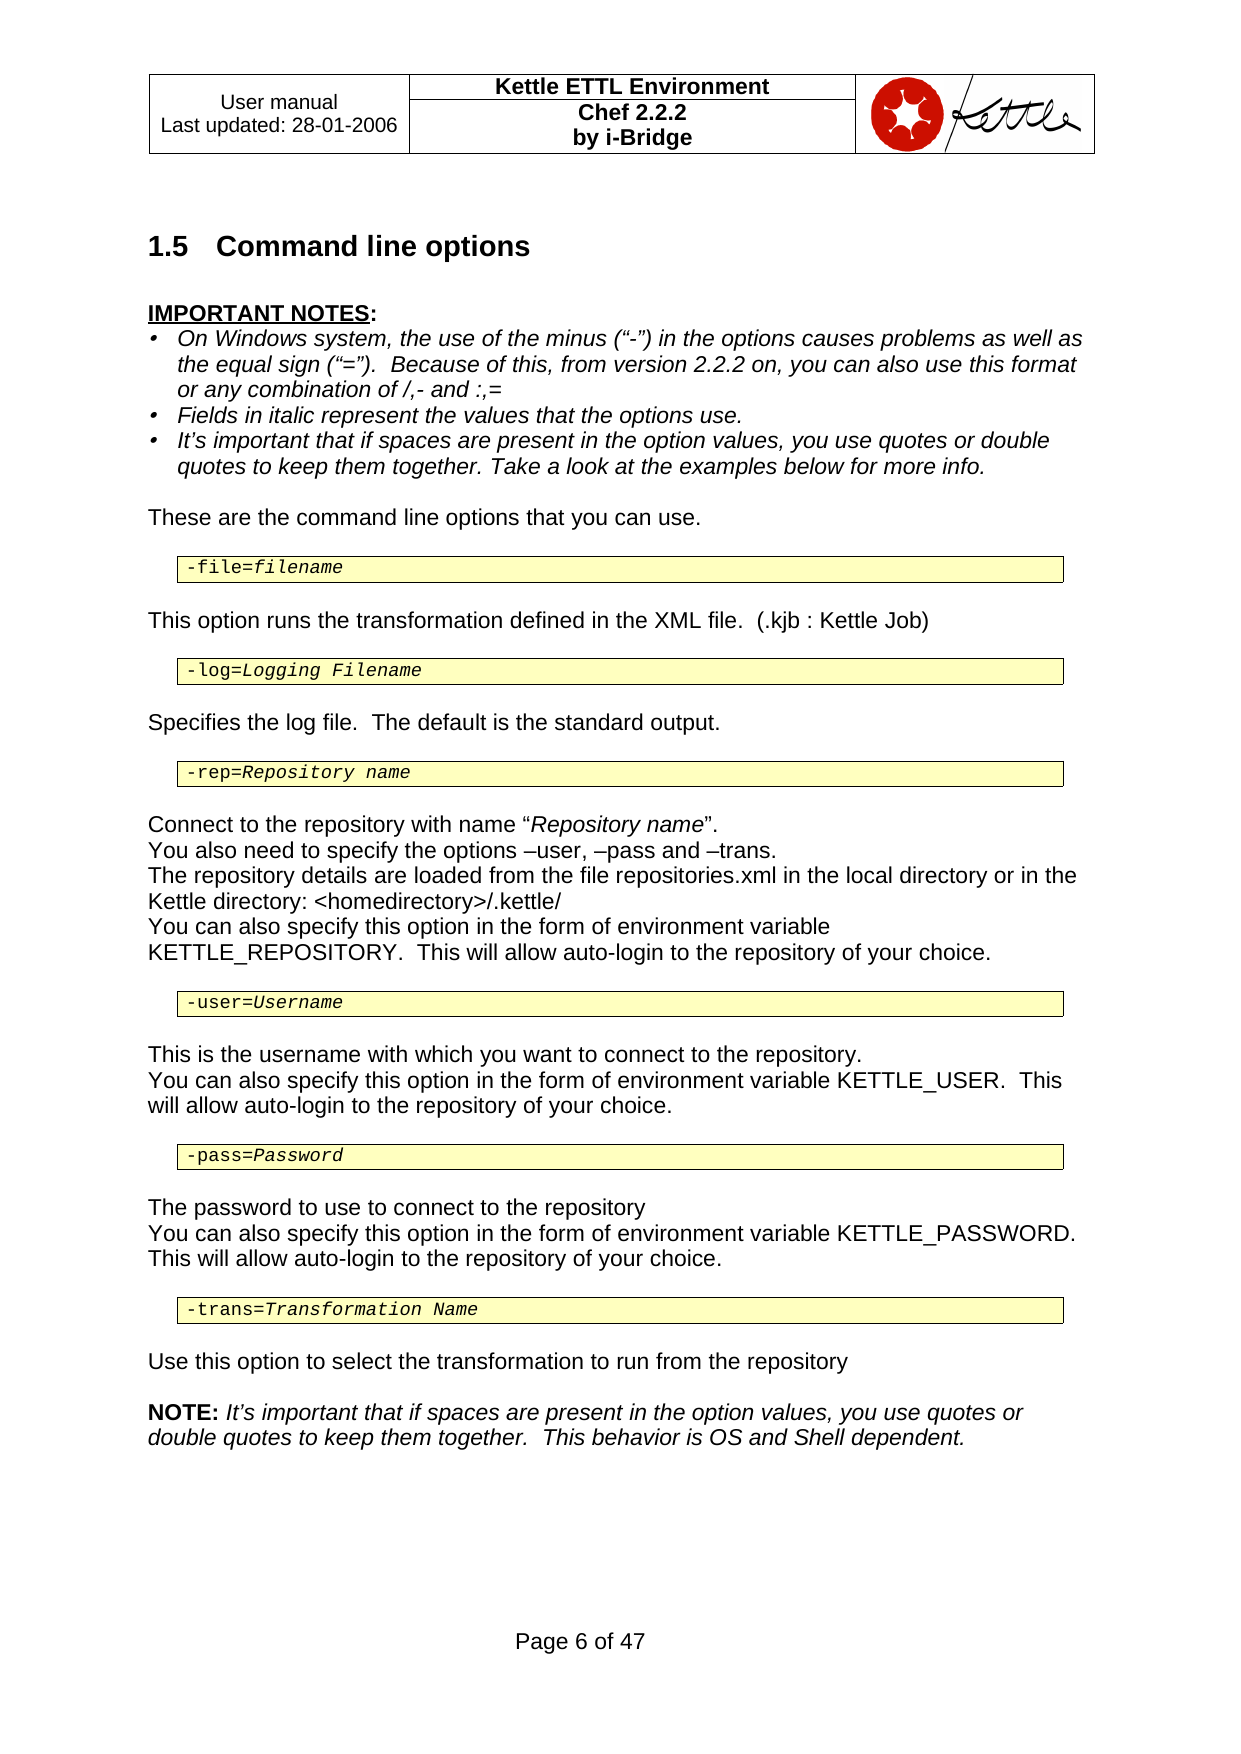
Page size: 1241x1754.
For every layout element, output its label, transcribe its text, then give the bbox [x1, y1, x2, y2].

text -pass=Password [178, 1145, 1063, 1169]
list It’s important that if spaces are present in the option values, you use quotes or double quotes to keep them together. Take a look at the examples below for more info. [148, 428, 1092, 479]
text Specifies the log file. The default is the standard output. [148, 709, 1092, 735]
list On Windows system, the use of the minus (“-”) in the options causes problems as well as the equal sign (“=”). Because of this, from version 2.2.2 on, you can also use this format or any combination of /,- and :,= [148, 326, 1092, 402]
list Fields in italic represent the values that the options use. [148, 402, 1092, 428]
text -log=Logging Filename [178, 659, 1063, 684]
text IMPORTANT NOTES: [148, 300, 1092, 326]
text The repository details are loaded from the file repositories.xml in the local directory or in the Kettle directory: <homedirectory>/.kettle/ [148, 863, 1092, 914]
text This option runs the transformation defined in the XML file. (.kjb : Kettle Job) [148, 607, 1092, 633]
text Use this option to select the transformation to run from the repository [148, 1348, 1092, 1374]
text These are the command line options that you can use. [148, 505, 1092, 531]
text -trans=Transformation Name [178, 1298, 1063, 1323]
text The password to use to connect to the repository [148, 1195, 1092, 1221]
text -user=Username [178, 992, 1063, 1016]
text You can also specify this option in the form of environment variable KETTLE_USER. This will allow auto-login to the repository of your choice. [148, 1067, 1092, 1118]
text NOTE: It’s important that if spaces are present in the option values, you use quotes or double quotes to keep them together. This behavior is OS and Shell dependent. [148, 1399, 1092, 1451]
text This is the username with which you want to connect to the repository. [148, 1042, 1092, 1067]
text You also need to specify the options –user, –pass and –trans. [148, 837, 1092, 863]
text -rep=Repository name [178, 762, 1063, 786]
text Connect to the repository with name “Repository name”. [148, 812, 1092, 837]
subtitle Command line options [148, 229, 1092, 262]
text -file=filename [178, 557, 1063, 582]
text You can also specify this option in the form of environment variable KETTLE_PASSWORD. This will allow auto-login to the repository of your choice. [148, 1221, 1092, 1272]
text You can also specify this option in the form of environment variable KETTLE_REPOSITORY. This will allow auto-login to the repository of your choice. [148, 914, 1092, 965]
